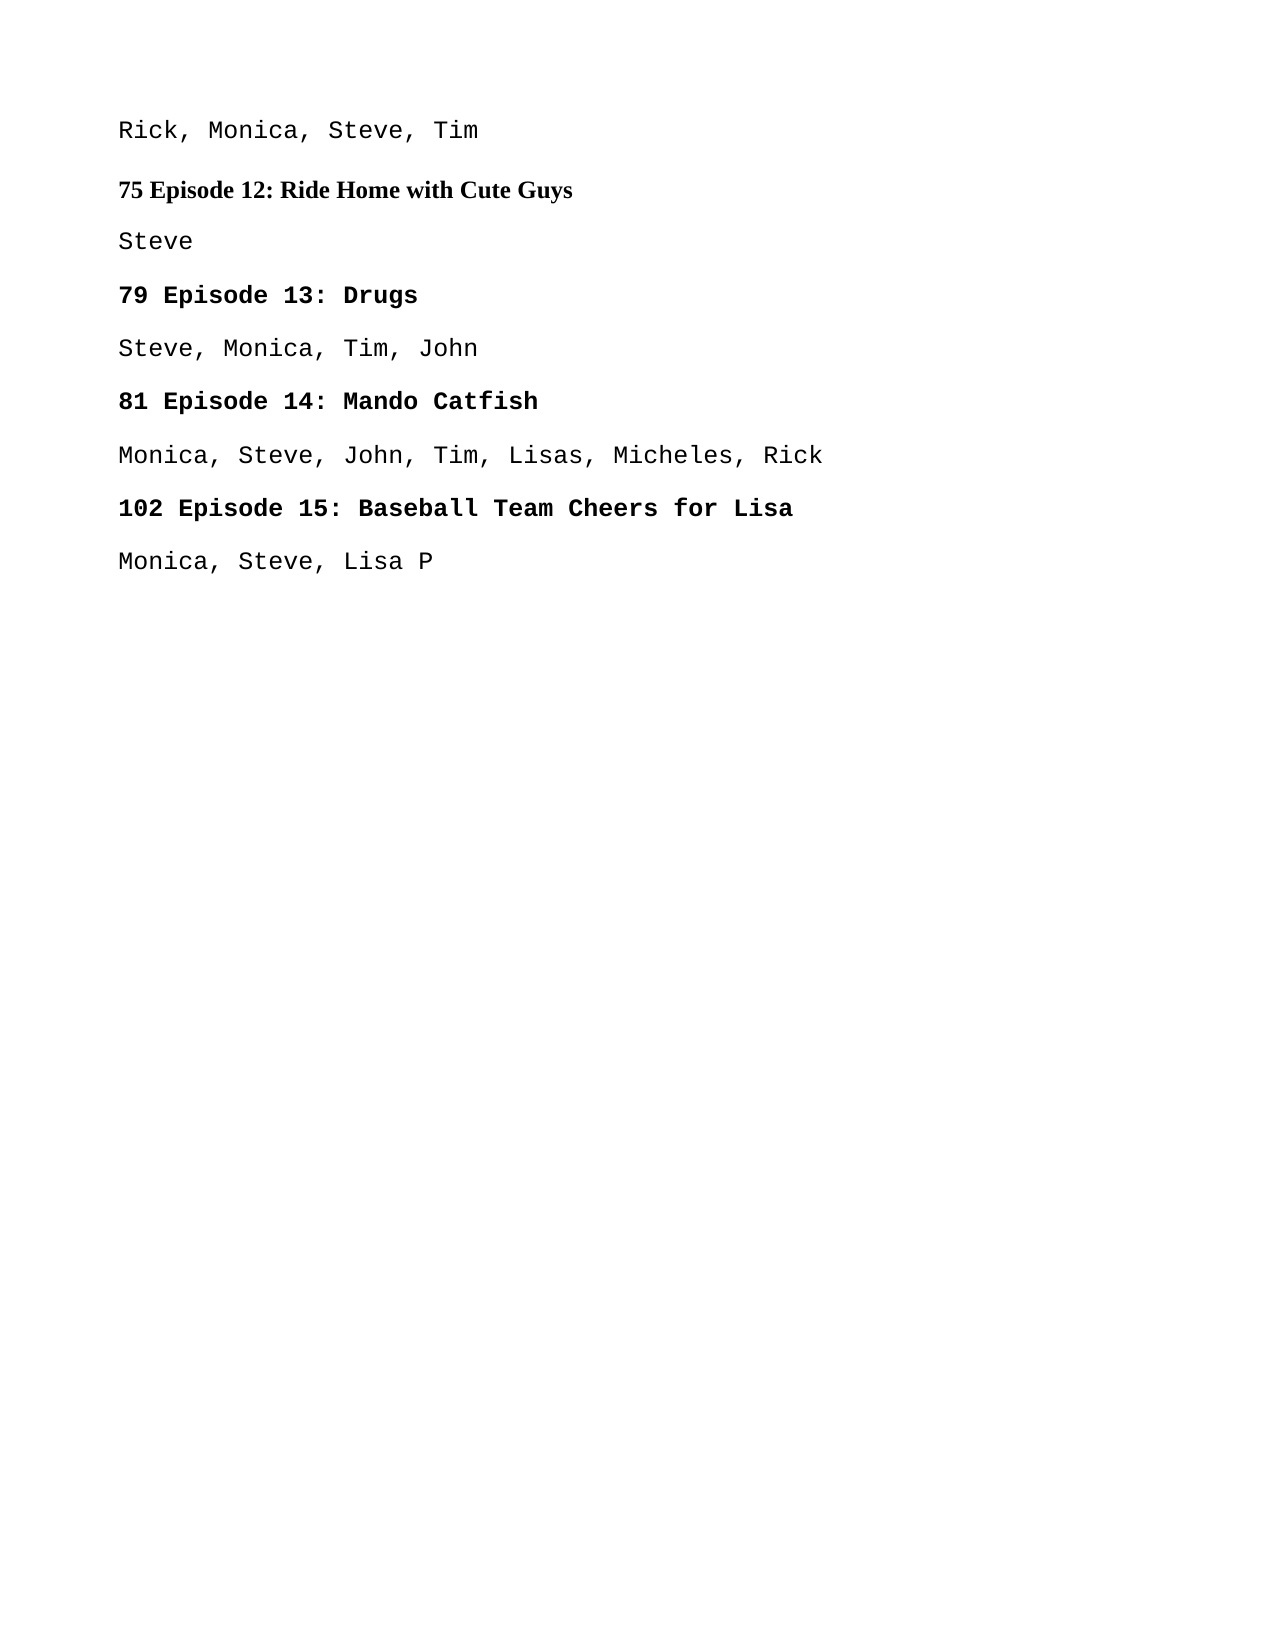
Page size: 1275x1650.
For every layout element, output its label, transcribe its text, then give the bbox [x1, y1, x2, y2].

subtitle 79 Episode 13: Drugs [118, 282, 1157, 311]
text 102 Episode 15: Baseball Team Cheers for Lisa [118, 496, 1157, 524]
text 81 Episode 14: Mando Catfish [118, 389, 1157, 417]
subtitle 75 Episode 12: Ride Home with Cute Guys [118, 175, 1157, 204]
subtitle Monica, Steve, John, Tim, Lisas, Micheles, Rick [118, 442, 1157, 471]
subtitle Rick, Monica, Steve, Tim [118, 118, 1157, 146]
subtitle Steve, Monica, Tim, John [118, 336, 1157, 364]
subtitle Monica, Steve, Lisa P [118, 549, 1157, 577]
subtitle Steve [118, 229, 1157, 257]
